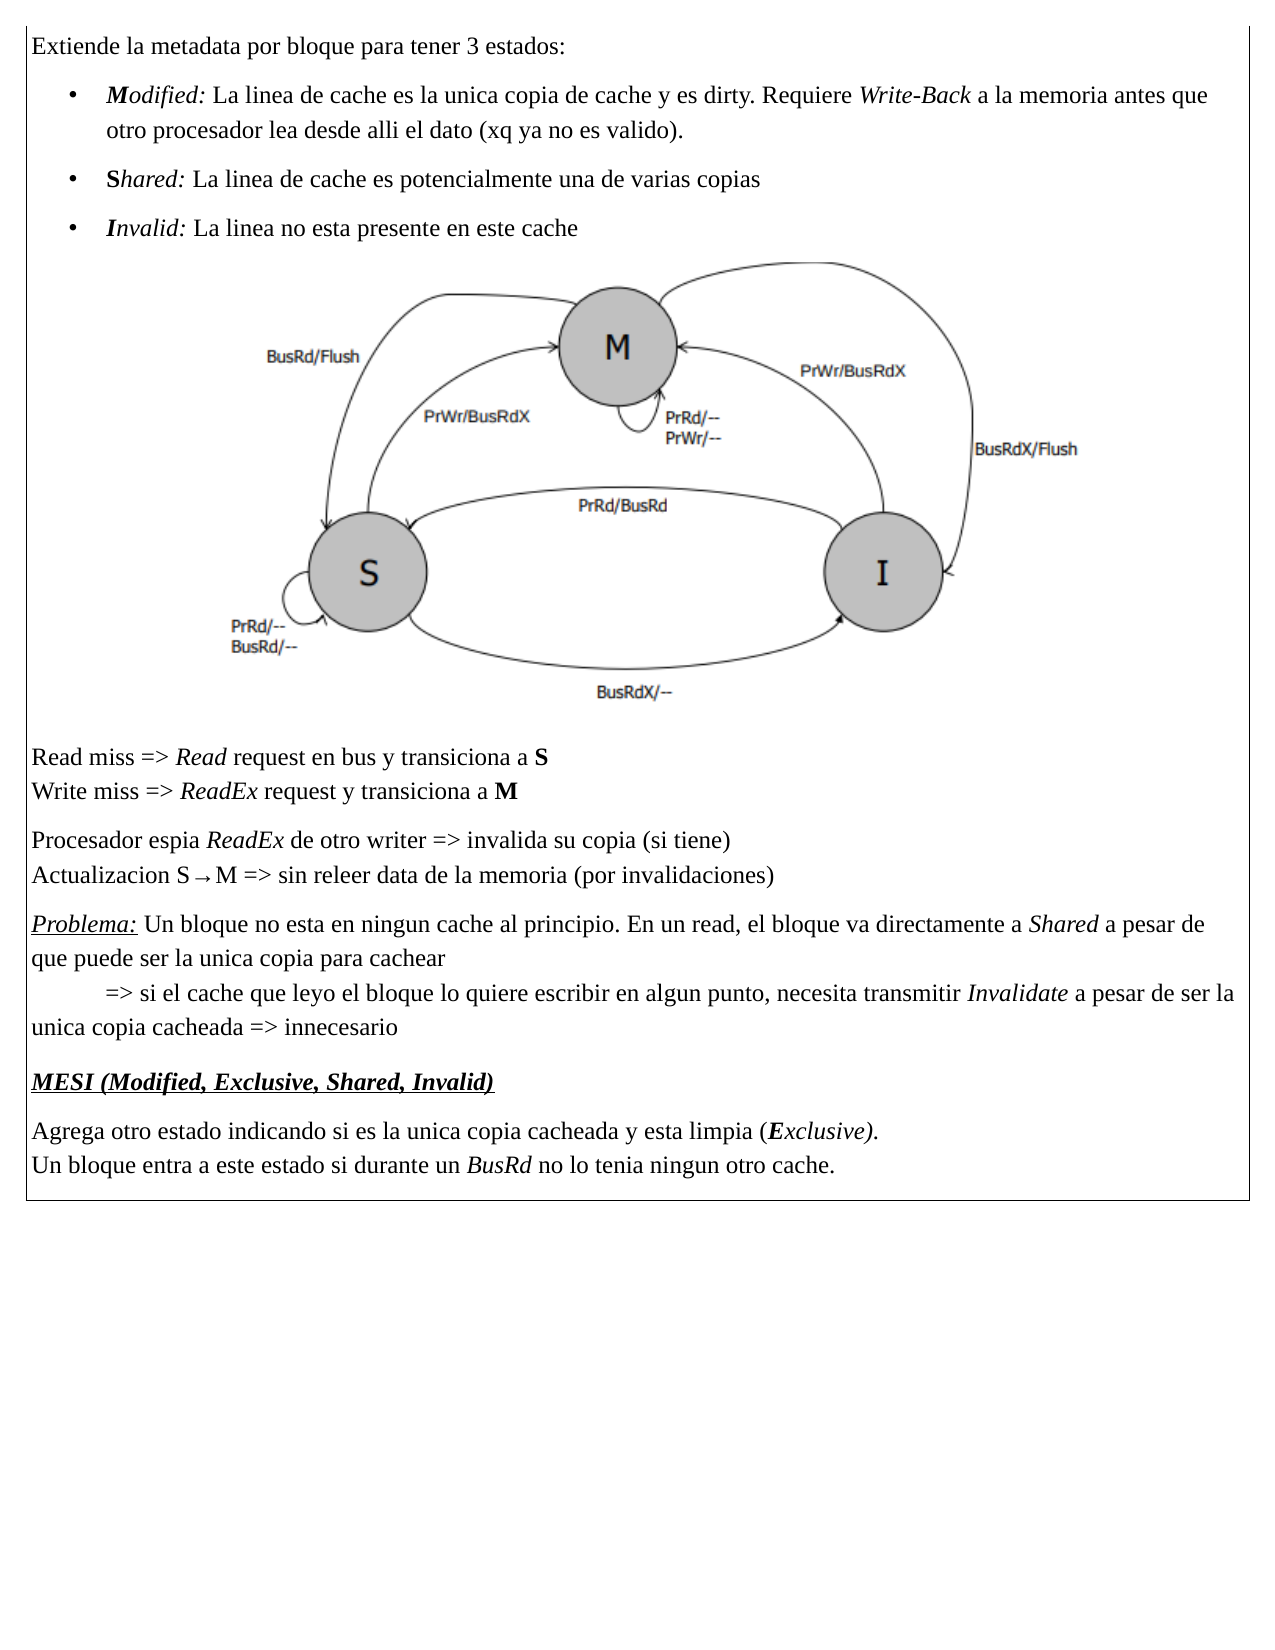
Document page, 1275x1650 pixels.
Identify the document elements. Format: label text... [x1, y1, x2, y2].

table_cell Extiende la metadata por bloque para tener 3 estados: Modified: La linea de cache es la unica copia de cache y es dirty. Requiere Write-Back a la memoria antes que otro procesador lea desde alli el dato (xq ya no es valido). Shared: La linea de cache es potencialmente una de varias copias Invalid: La linea no esta presente en este cache Read miss => Read request en bus y transiciona a S Write miss => ReadEx request y transiciona a M Procesador espia ReadEx de otro writer => invalida su copia (si tiene) Actualizacion S→M => sin releer data de la memoria (por invalidaciones) Problema: Un bloque no esta en ningun cache al principio. En un read, el bloque va directamente a Shared a pesar de que puede ser la unica copia para cachear => si el cache que leyo el bloque lo quiere escribir en algun punto, necesita transmitir Invalidate a pesar de ser la unica copia cacheada => innecesario [27, 26, 1249, 1061]
table_cell MESI (Modified, Exclusive, Shared, Invalid) Agrega otro estado indicando si es la unica copia cacheada y esta limpia (Exclusive). Un bloque entra a este estado si durante un BusRd no lo tenia ningun otro cache. La transicion silenciosa E→M es posible en write. El estado compartido requiere que la data este limpia (todas las caches que tienen el bloque y la memoria tienen la copia actualizada) Problema: Se necesita escribir el bloque en la memoria cuando BusRd ocurre cuando el bloque esta en M => memoria se puede actualizar innecesariamente => otro procesador puede querer escribir en el bloque de nuevo Como se puede mejorar? Idea 1: No transicionar M→S en un BusRd. Invalidar la copia y dar el bloque modificado al procesador que lo pidio directamente sin actualizar memoria Idea 2: Transicionar M→S, pero designar un cache como Owner, que va a writebackear el bloque cuando lo eche. => Shared ahora es Shared and potentially dirty ~ MOESI Funcionamiento detallado Todas las lecturas enviadas por el procesador se resuelven desde el cache, excepto si el estado de esa linea es I Las lineas invalidas se buscan en DRAM, o las provee otro CC => pasa a S o E El CC con E monitorea en el snoop bus. Si hay acceso a una linea almacenada en su cache la cambia a S y hace broadcast al resto (los que los reciben de ser necesario marcan la linea como S) Una linea S o E puede ser descartada y pasar a I en cualquier momento. M tambien, pero requiere actualizar previamente la DRAM Una linea M o E puede escribirse desde su CPU en cualquier momento. En el caso E pasa a M Si se necesita escribir una linea de estado S, el protocolo indica que todas las demas caches que tienen esa linea la hagan I a traves de Request For Ownership Un cache que tiene una linea en estado M y detecta por snoop una lectura de esa linea debe “insertar” ese dato mantenido en su linea (M y E usan copyback): Activa RFO para indicar que el dato esta incoherente Escribe en DRAM el valor actual de la linea. El lector copia ese valor correcto a su cache cuando aparece en el bus de datos y ambos pasan a S Una linea en S pasa I cuando se recibe un RFO M y E siempre son precisos: la linea solo esta en ese cache (ownership) S es impreciso, nunca puede pasar a E porque no sabe cuantas otras caches tienen la linea E es el mas apto para optimizar el minimo de transacciones en el bus ya que al ser escrito cambia a M pero no informa al resto Ready For Ownership Es una combinacion de escritura de una linea con el broadcast de una invalidacion al resto de los controladores cuando el CC intenta escribir una linea que esta en S o I. => el resto de los caches con esa linea la invalidan. [27, 1061, 1249, 1199]
picture [193, 262, 1083, 722]
